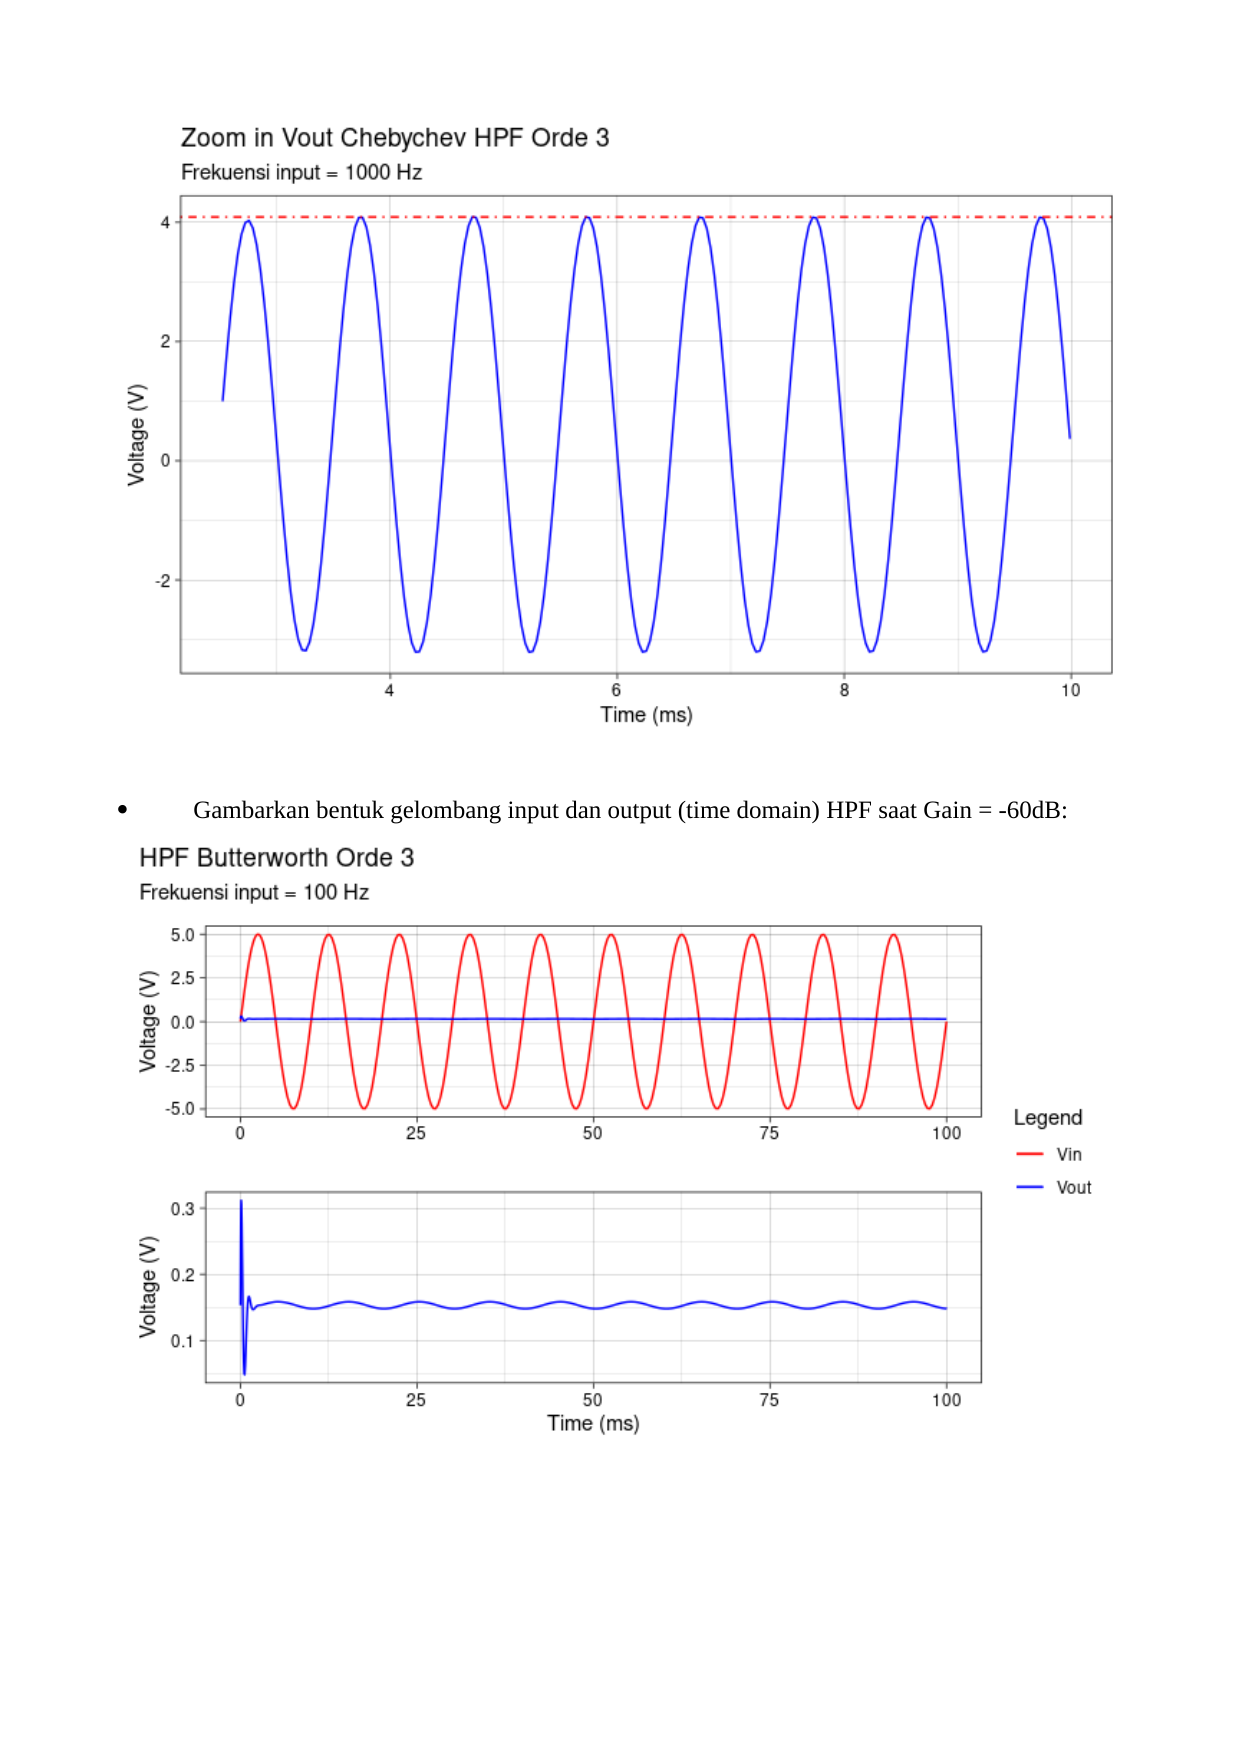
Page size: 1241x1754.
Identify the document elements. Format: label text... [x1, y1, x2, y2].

picture [118, 838, 1123, 1458]
list Gambarkan bentuk gelombang input dan output (time domain) HPF saat Gain = -60dB: [118, 795, 1122, 824]
picture [118, 118, 1123, 738]
